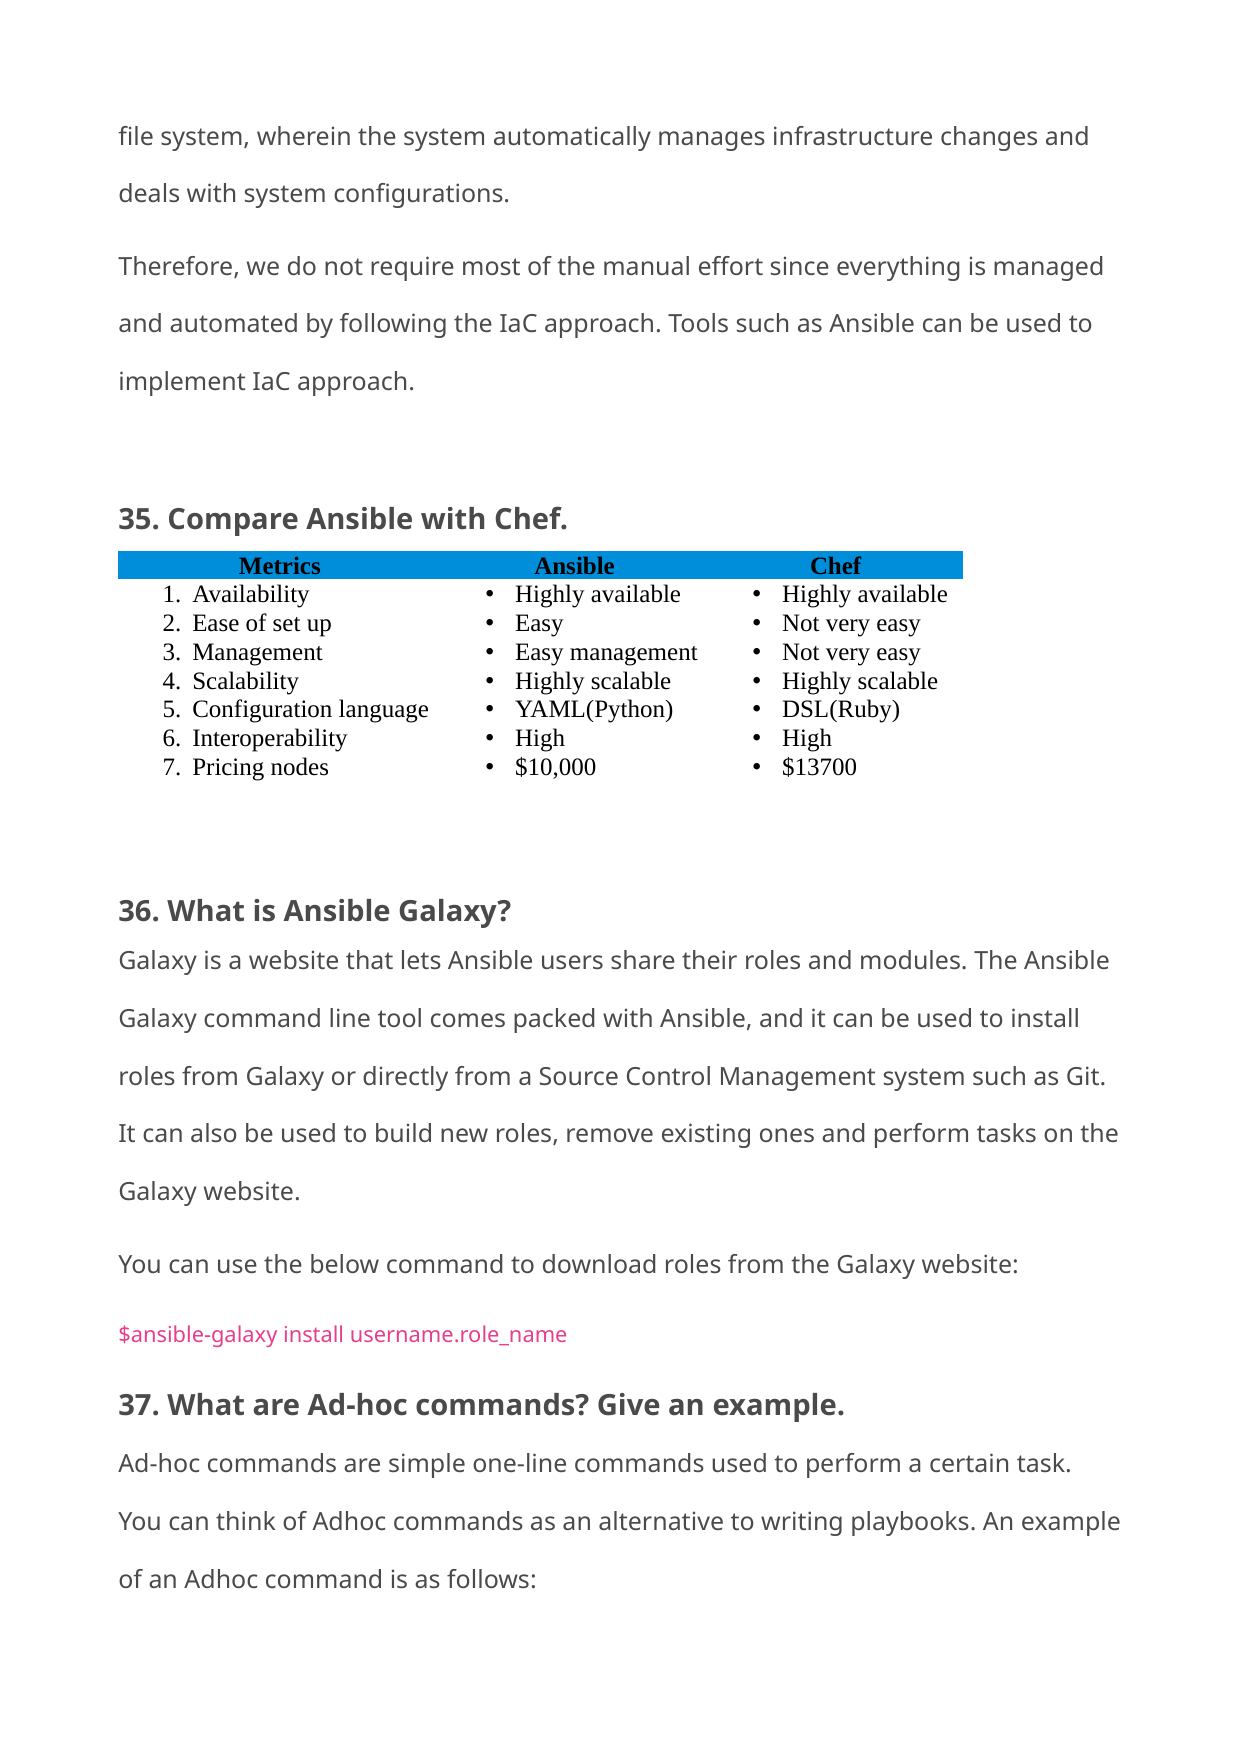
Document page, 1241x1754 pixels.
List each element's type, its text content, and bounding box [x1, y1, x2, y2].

table_cell Highly available Not very easy Not very easy Highly scalable DSL(Ruby) High $13700 [708, 580, 963, 781]
table_header Metrics [118, 551, 441, 579]
subtitle 35. Compare Ansible with Chef. [118, 498, 1122, 538]
text file system, wherein the system automatically manages infrastructure changes and deals with system configurations. [118, 118, 1122, 210]
text Therefore, we do not require most of the manual effort since everything is managed and automated by following the IaC approach. Tools such as Ansible can be used to implement IaC approach. [118, 248, 1122, 398]
table_cell Highly available Easy Easy management Highly scalable YAML(Python) High $10,000 [441, 580, 708, 781]
text Ad-hoc commands are simple one-line commands used to perform a certain task. You can think of Adhoc commands as an alternative to writing playbooks. An example of an Adhoc command is as follows: [118, 1446, 1122, 1596]
text Galaxy is a website that lets Ansible users share their roles and modules. The Ansible Galaxy command line tool comes packed with Ansible, and it can be used to install roles from Galaxy or directly from a Source Control Management system such as Git. It can also be used to build new roles, remove existing ones and perform tasks on the Galaxy website. [118, 943, 1122, 1208]
table_header Ansible [441, 551, 708, 579]
subtitle 37. What are Ad-hoc commands? Give an example. [118, 1384, 1122, 1424]
table_header Chef [708, 551, 963, 579]
text You can use the below command to download roles from the Galaxy website: [118, 1246, 1122, 1280]
table_cell Availability Ease of set up Management Scalability Configuration language Interoperability Pricing nodes [118, 580, 441, 781]
subtitle 36. What is Ansible Galaxy? [118, 891, 1122, 930]
text $ansible-galaxy install username.role_name [118, 1319, 1122, 1348]
